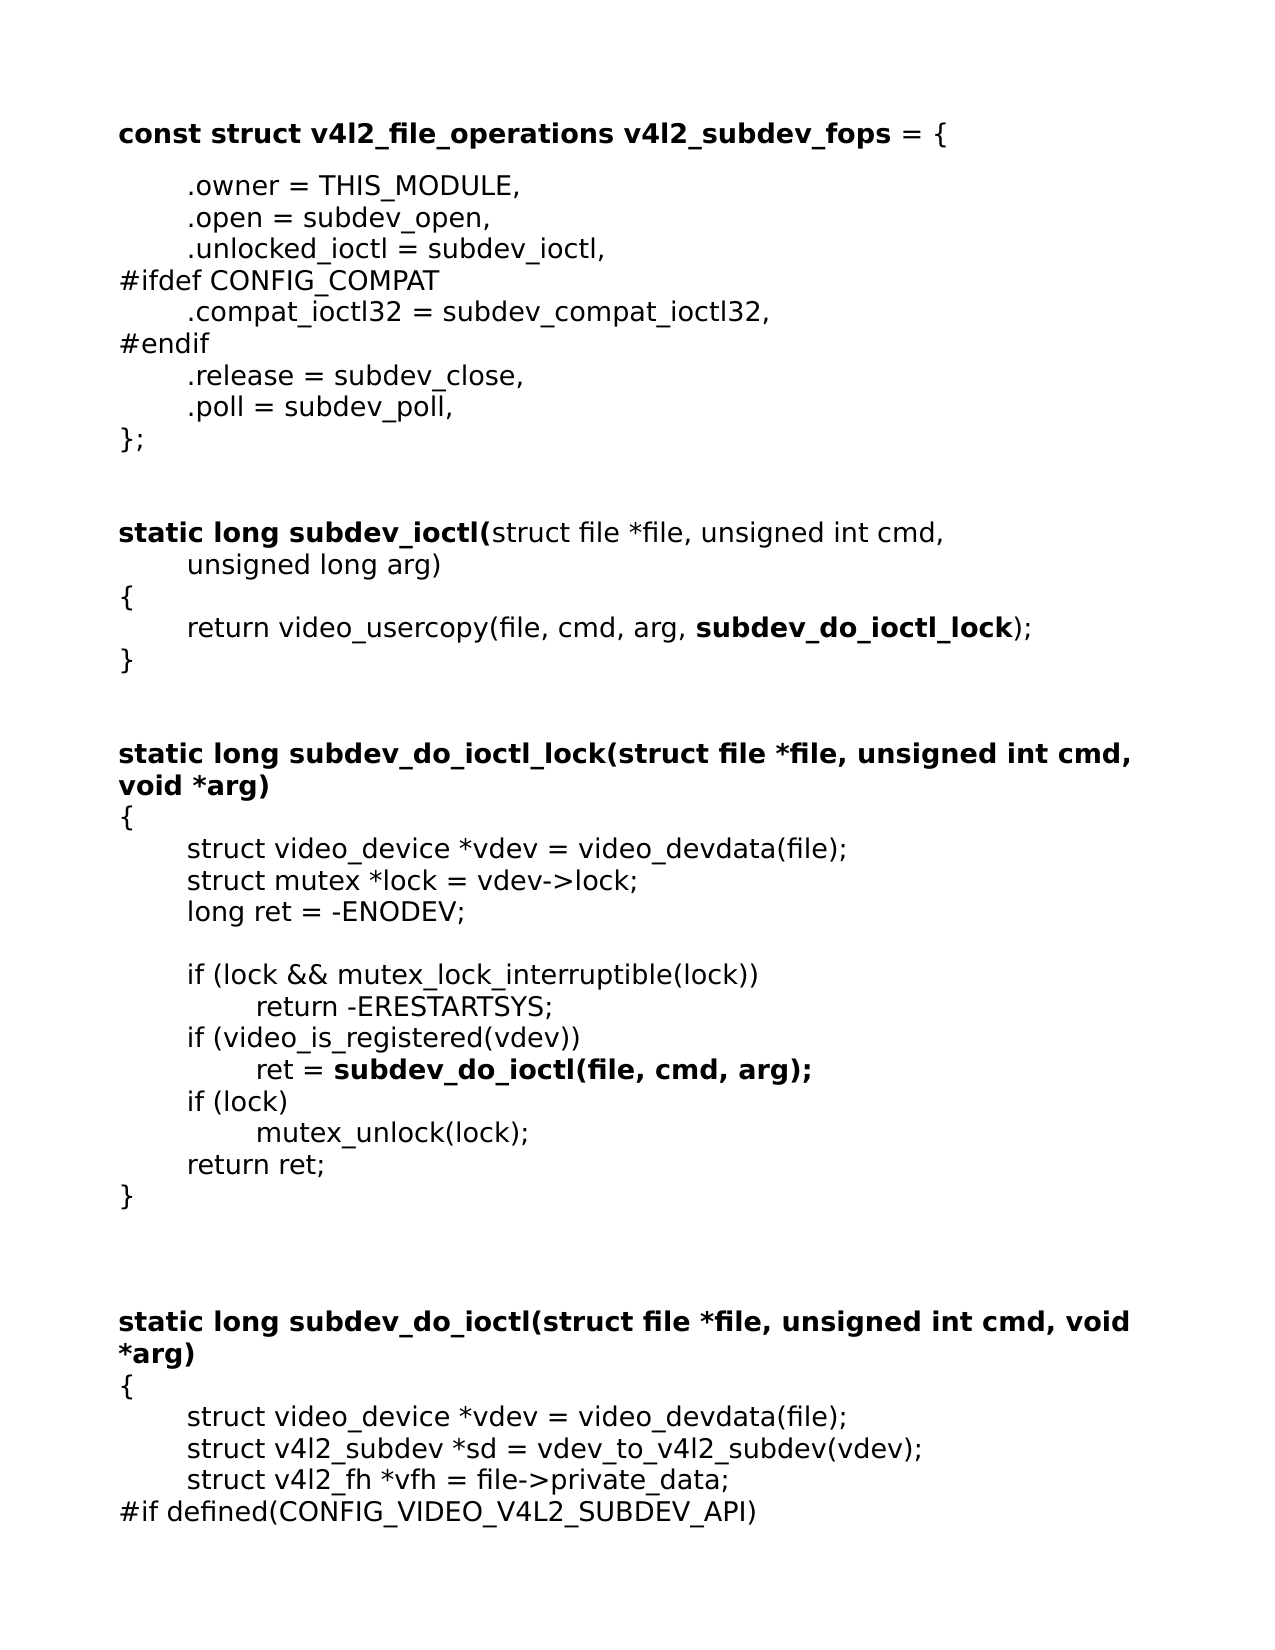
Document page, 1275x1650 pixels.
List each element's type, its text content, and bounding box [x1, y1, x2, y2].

text return ret; [118, 1149, 1157, 1181]
text struct mutex *lock = vdev->lock; [118, 865, 1157, 896]
text const struct v4l2_file_operations v4l2_subdev_fops = { [118, 118, 1157, 150]
text ret = subdev_do_ioctl(file, cmd, arg); [118, 1054, 1157, 1086]
text .unlocked_ioctl = subdev_ioctl, [118, 234, 1157, 265]
text struct v4l2_fh *vfh = file->private_data; [118, 1464, 1157, 1496]
text #ifdef CONFIG_COMPAT [118, 265, 1157, 297]
text .open = subdev_open, [118, 202, 1157, 234]
text long ret = -ENODEV; [118, 896, 1157, 928]
text { [118, 1370, 1157, 1401]
text #if defined(CONFIG_VIDEO_V4L2_SUBDEV_API) [118, 1496, 1157, 1528]
text .release = subdev_close, [118, 360, 1157, 391]
text struct video_device *vdev = video_devdata(file); [118, 833, 1157, 865]
text static long subdev_do_ioctl(struct file *file, unsigned int cmd, void *arg) [118, 1307, 1157, 1370]
text #endif [118, 328, 1157, 360]
text } [118, 1181, 1157, 1212]
text mutex_unlock(lock); [118, 1117, 1157, 1149]
text { [118, 802, 1157, 833]
text if (video_is_registered(vdev)) [118, 1023, 1157, 1054]
text .owner = THIS_MODULE, [118, 171, 1157, 202]
text .poll = subdev_poll, [118, 391, 1157, 423]
text }; [118, 423, 1157, 454]
text struct video_device *vdev = video_devdata(file); [118, 1401, 1157, 1433]
text return video_usercopy(file, cmd, arg, subdev_do_ioctl_lock); [118, 612, 1157, 644]
text struct v4l2_subdev *sd = vdev_to_v4l2_subdev(vdev); [118, 1433, 1157, 1464]
text } [118, 644, 1157, 676]
text if (lock) [118, 1086, 1157, 1117]
text .compat_ioctl32 = subdev_compat_ioctl32, [118, 297, 1157, 328]
text if (lock && mutex_lock_interruptible(lock)) [118, 959, 1157, 991]
text unsigned long arg) [118, 549, 1157, 581]
text static long subdev_do_ioctl_lock(struct file *file, unsigned int cmd, void *arg) [118, 739, 1157, 802]
text static long subdev_ioctl(struct file *file, unsigned int cmd, [118, 518, 1157, 549]
text return -ERESTARTSYS; [118, 991, 1157, 1023]
text { [118, 581, 1157, 612]
